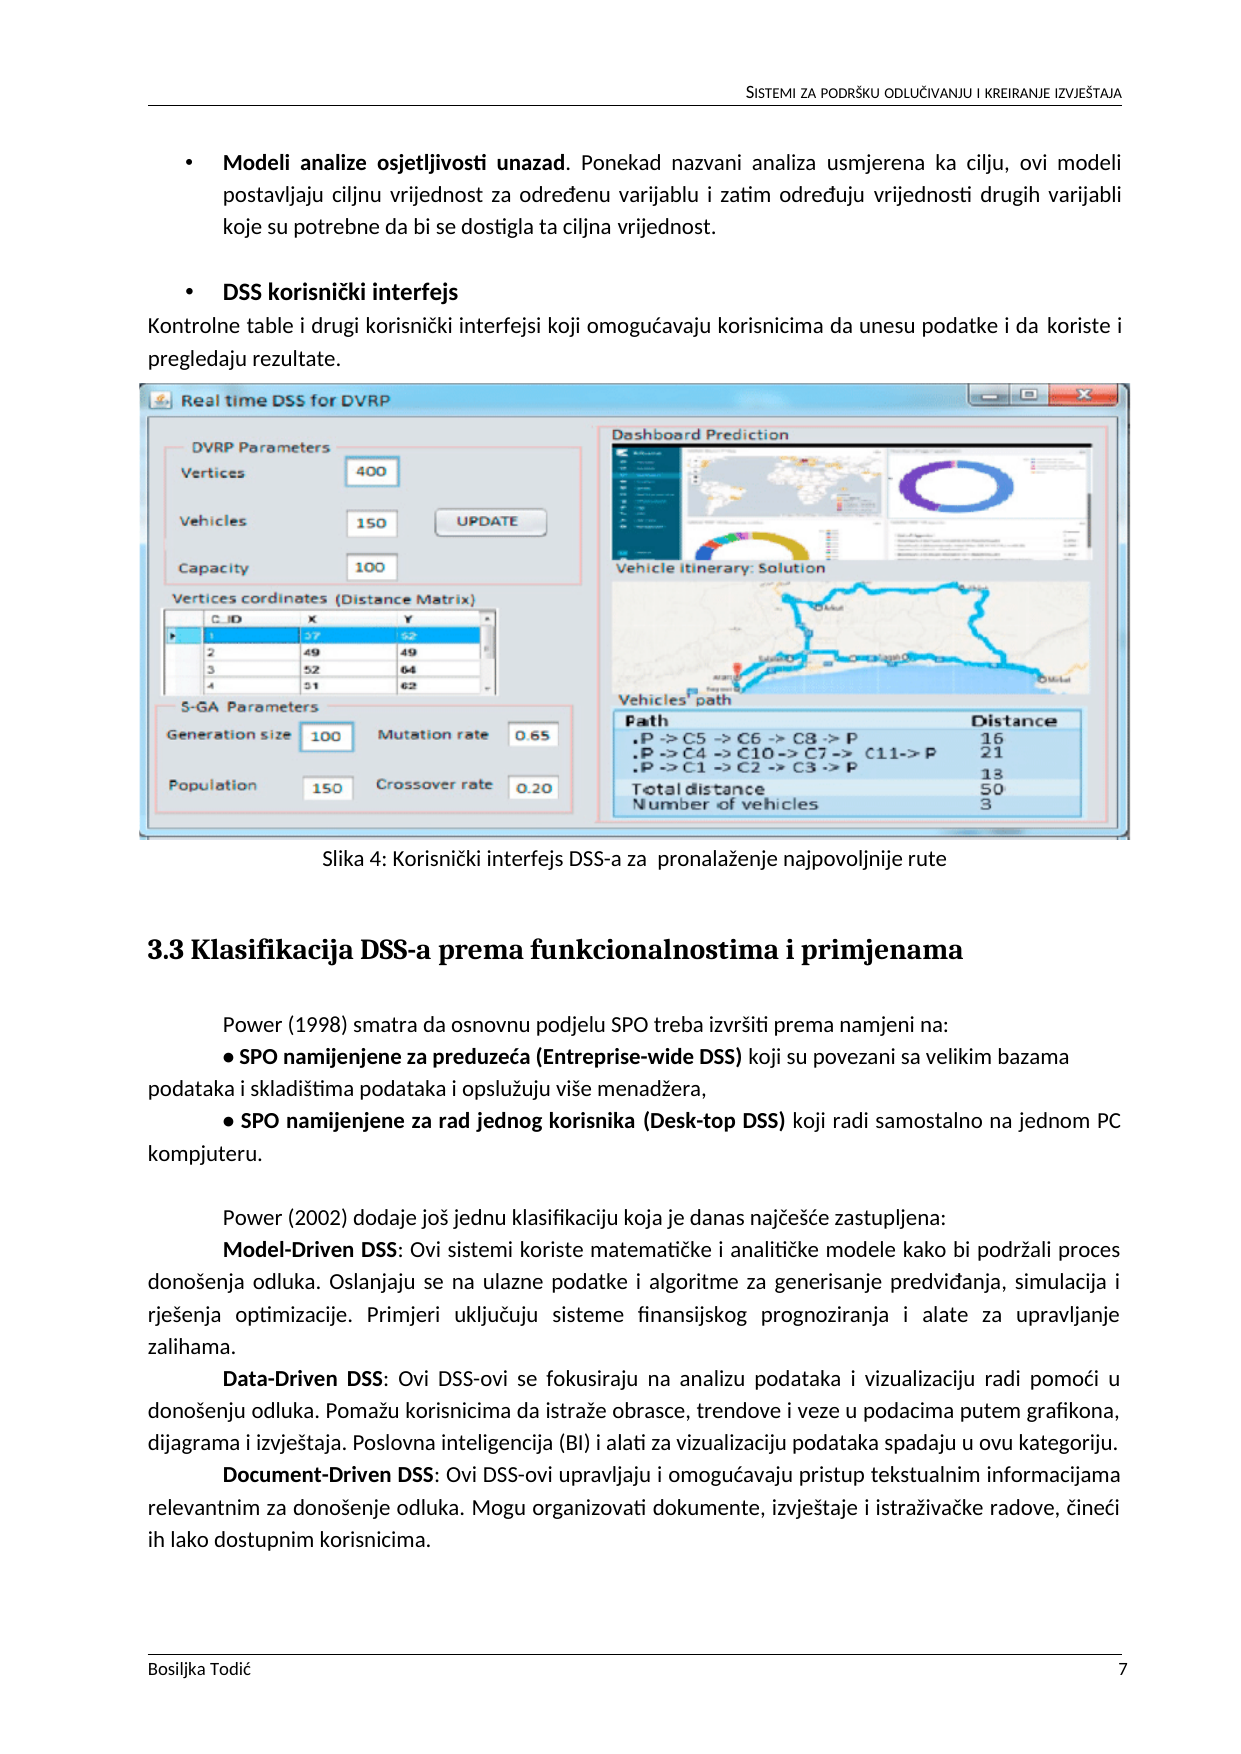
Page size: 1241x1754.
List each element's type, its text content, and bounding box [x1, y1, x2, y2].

picture [139, 383, 1131, 840]
text Document-Driven DSS: Ovi DSS-ovi upravljaju i omogućavaju pristup tekstualnim informacijama relevantnim za donošenje odluka. Mogu organizovati dokumente, izvještaje i istraživačke radove, čineći ih lako dostupnim korisnicima. [148, 1461, 1122, 1553]
text Data-Driven DSS: Ovi DSS-ovi se fokusiraju na analizu podataka i vizualizaciju radi pomoći u donošenju odluka. Pomažu korisnicima da istraže obrasce, trendove i veze u podacima putem grafikona, dijagrama i izvještaja. Poslovna inteligencija (BI) i alati za vizualizaciju podataka spadaju u ovu kategoriju. [148, 1364, 1122, 1456]
text • SPO namijenjene za preduzeća (Entreprise-wide DSS) koji su povezani sa velikim bazama podataka i skladištima podataka i opslužuju više menadžera, [148, 1042, 1122, 1102]
list DSS korisnički interfejs [185, 276, 1122, 307]
text [148, 376, 1122, 383]
text Kontrolne table i drugi korisnički interfejsi koji omogućavaju korisnicima da unesu podatke i da koriste i pregledaju rezultate. [148, 311, 1122, 372]
subtitle 3.3 Klasifikacija DSS-a prema funkcionalnostima i primjenama [148, 933, 1122, 967]
text Power (1998) smatra da osnovnu podjelu SPO treba izvršiti prema namjeni na: [148, 978, 1122, 1038]
list Modeli analize osjetljivosti unazad. Ponekad nazvani analiza usmjerena ka cilju, ovi modeli postavljaju ciljnu vrijednost za određenu varijablu i zatim određuju vrijednosti drugih varijabli koje su potrebne da bi se dostigla ta ciljna vrijednost. [185, 148, 1122, 240]
text Power (2002) dodaje još jednu klasifikaciju koja je danas najčešće zastupljena: [148, 1203, 1122, 1231]
text • SPO namijenjene za rad jednog korisnika (Desk-top DSS) koji radi samostalno na jednom PC kompjuteru. [148, 1107, 1122, 1167]
text Slika 4: Korisnički interfejs DSS-a za pronalaženje najpovoljnije rute [148, 840, 1122, 872]
text Model-Driven DSS: Ovi sistemi koriste matematičke i analitičke modele kako bi podržali proces donošenja odluka. Oslanjaju se na ulazne podatke i algoritme za generisanje predviđanja, simulacija i rješenja optimizacije. Primjeri uključuju sisteme finansijskog prognoziranja i alate za upravljanje zalihama. [148, 1235, 1122, 1360]
